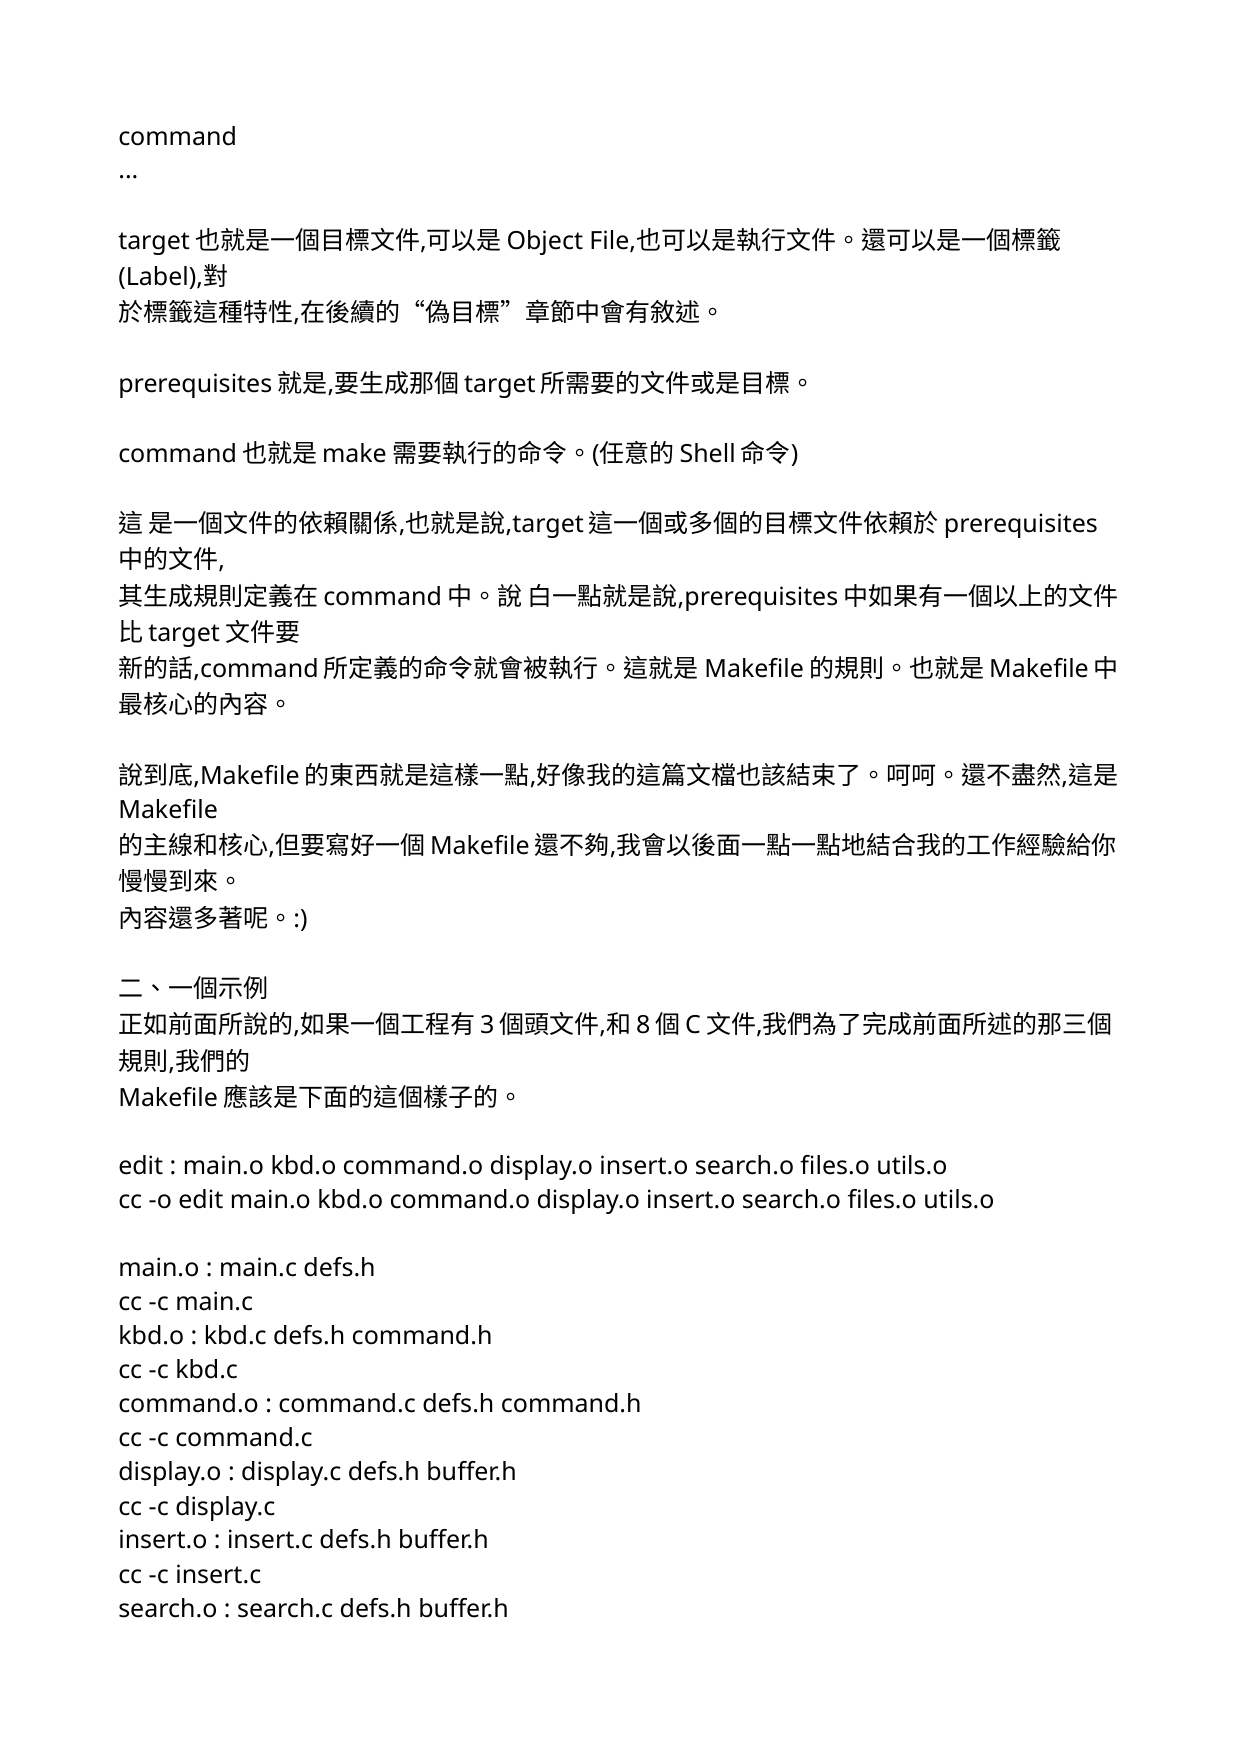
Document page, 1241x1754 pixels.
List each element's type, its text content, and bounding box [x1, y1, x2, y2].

text ... [118, 152, 1122, 186]
text 於標籤這種特性,在後續的“偽目標”章節中會有敘述。 [118, 293, 1122, 329]
text insert.o : insert.c defs.h buffer.h [118, 1522, 1122, 1556]
text 新的話,command所定義的命令就會被執行。這就是 Makefile的規則。也就是Makefile中最核心的內容。 [118, 649, 1122, 721]
text cc -c command.c [118, 1420, 1122, 1454]
text command [118, 118, 1122, 152]
text cc -o edit main.o kbd.o command.o display.o insert.o search.o files.o utils.o [118, 1182, 1122, 1216]
text 這 是一個文件的依賴關係,也就是說,target這一個或多個的目標文件依賴於prerequisites中的文件, [118, 504, 1122, 576]
text cc -c kbd.c [118, 1352, 1122, 1386]
text command.o : command.c defs.h command.h [118, 1386, 1122, 1420]
text 正如前面所說的,如果一個工程有3個頭文件,和8個C文件,我們為了完成前面所述的那三個規則,我們的 [118, 1005, 1122, 1077]
text cc -c display.c [118, 1488, 1122, 1522]
text cc -c insert.c [118, 1556, 1122, 1590]
text 的主線和核心,但要寫好一個Makefile還不夠,我會以後面一點一點地結合我的工作經驗給你慢慢到來。 [118, 826, 1122, 898]
text 二、一個示例 [118, 968, 1122, 1005]
text Makefile應該是下面的這個樣子的。 [118, 1077, 1122, 1113]
text edit : main.o kbd.o command.o display.o insert.o search.o files.o utils.o [118, 1147, 1122, 1182]
text command也就是make需要執行的命令。(任意的Shell命令) [118, 433, 1122, 470]
text main.o : main.c defs.h [118, 1250, 1122, 1284]
text cc -c main.c [118, 1284, 1122, 1318]
text display.o : display.c defs.h buffer.h [118, 1454, 1122, 1488]
text search.o : search.c defs.h buffer.h [118, 1590, 1122, 1624]
text 內容還多著呢。:) [118, 898, 1122, 934]
text 說到底,Makefile的東西就是這樣一點,好像我的這篇文檔也該結束了。呵呵。還不盡然,這是Makefile [118, 755, 1122, 826]
text prerequisites就是,要生成那個target所需要的文件或是目標。 [118, 363, 1122, 399]
text kbd.o : kbd.c defs.h command.h [118, 1318, 1122, 1352]
text target也就是一個目標文件,可以是Object File,也可以是執行文件。還可以是一個標籤(Label),對 [118, 220, 1122, 293]
text 其生成規則定義在command中。說 白一點就是說,prerequisites中如果有一個以上的文件比target文件要 [118, 576, 1122, 649]
